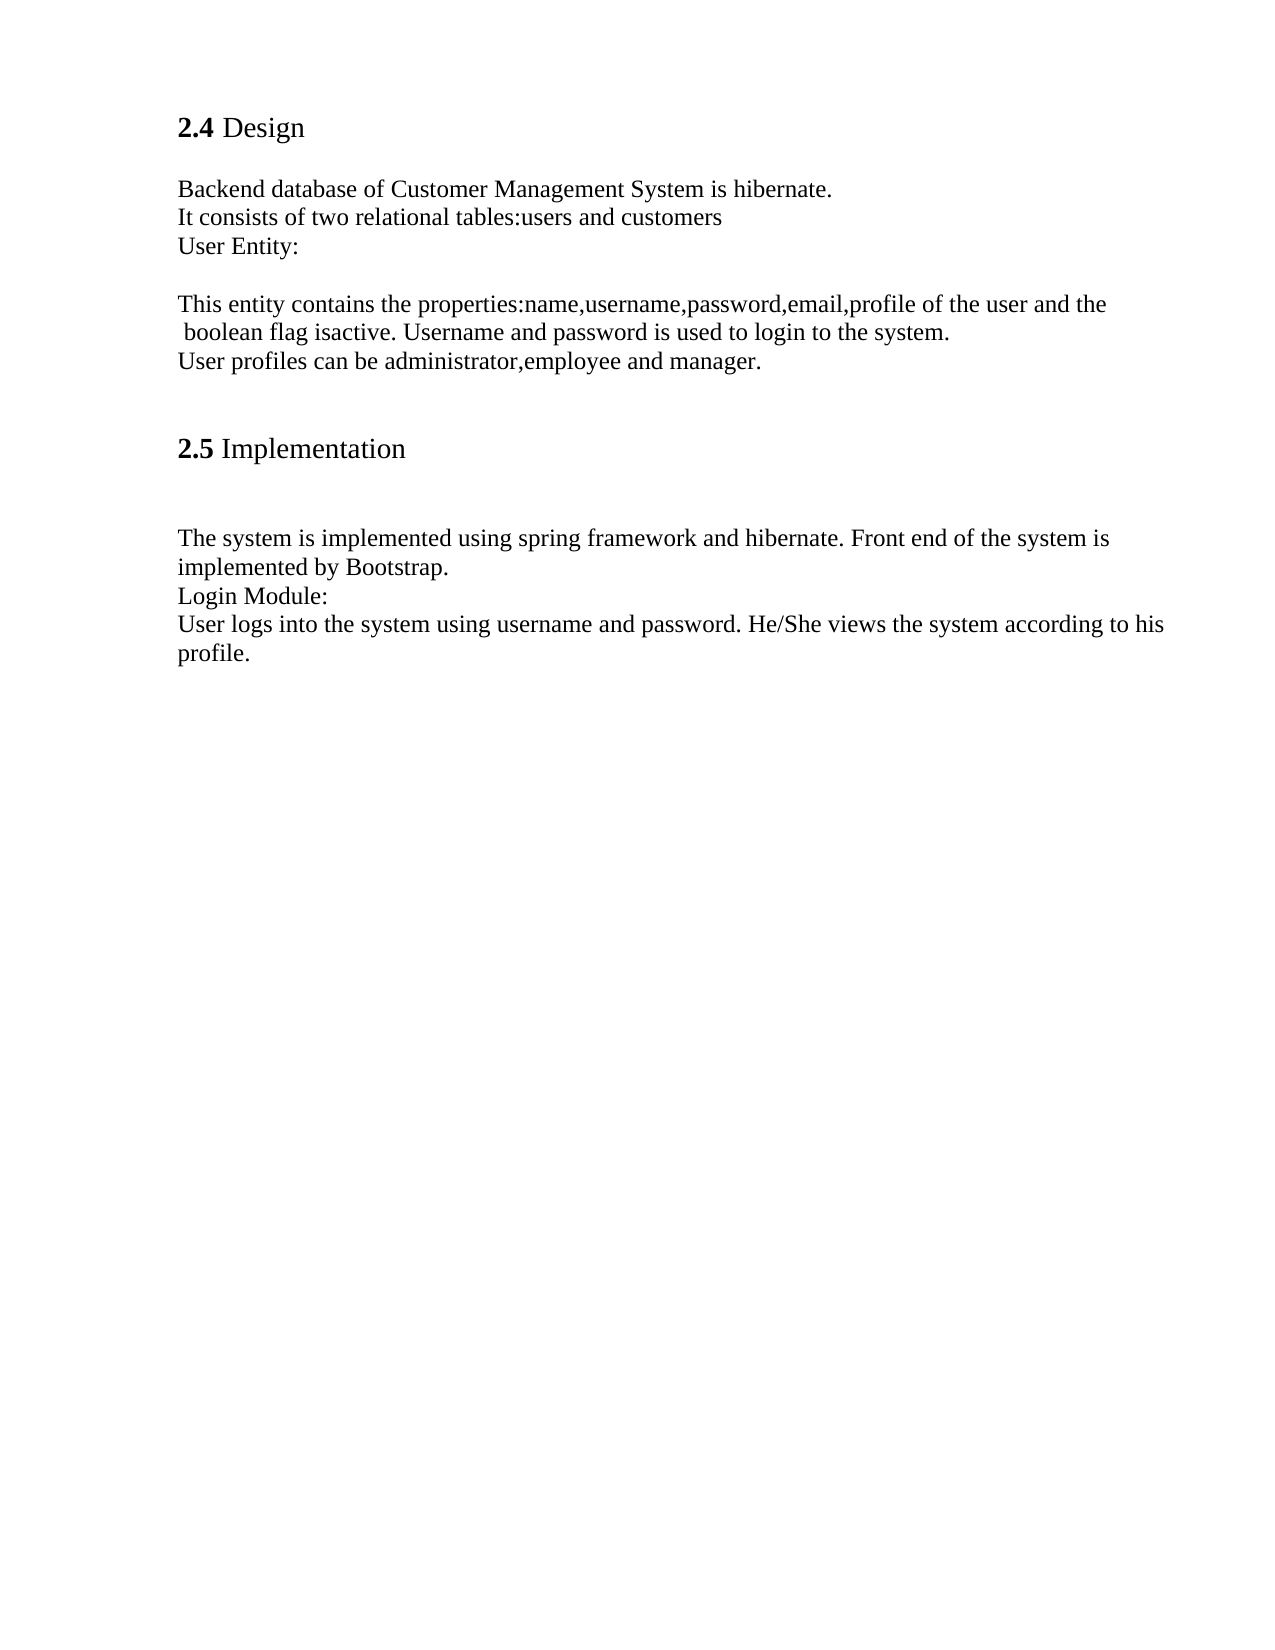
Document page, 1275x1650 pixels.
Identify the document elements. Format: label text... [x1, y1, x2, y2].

text This entity contains the properties:name,username,password,email,profile of the user and the boolean flag isactive. Username and password is used to login to the system. [177, 289, 1109, 346]
subtitle Implementation [177, 431, 1200, 464]
text The system is implemented using spring framework and hibernate. Front end of the system is implemented by Bootstrap. [177, 523, 1112, 581]
text Backend database of Customer Management System is hibernate. It consists of two relational tables:users and customers [177, 174, 846, 231]
subtitle Design [177, 110, 1200, 144]
text User Entity: [177, 231, 1200, 260]
text Login Module: [177, 581, 1200, 609]
text User logs into the system using username and password. He/She views the system according to his profile. [177, 609, 1200, 667]
text User profiles can be administrator,employee and manager. [177, 346, 1200, 375]
